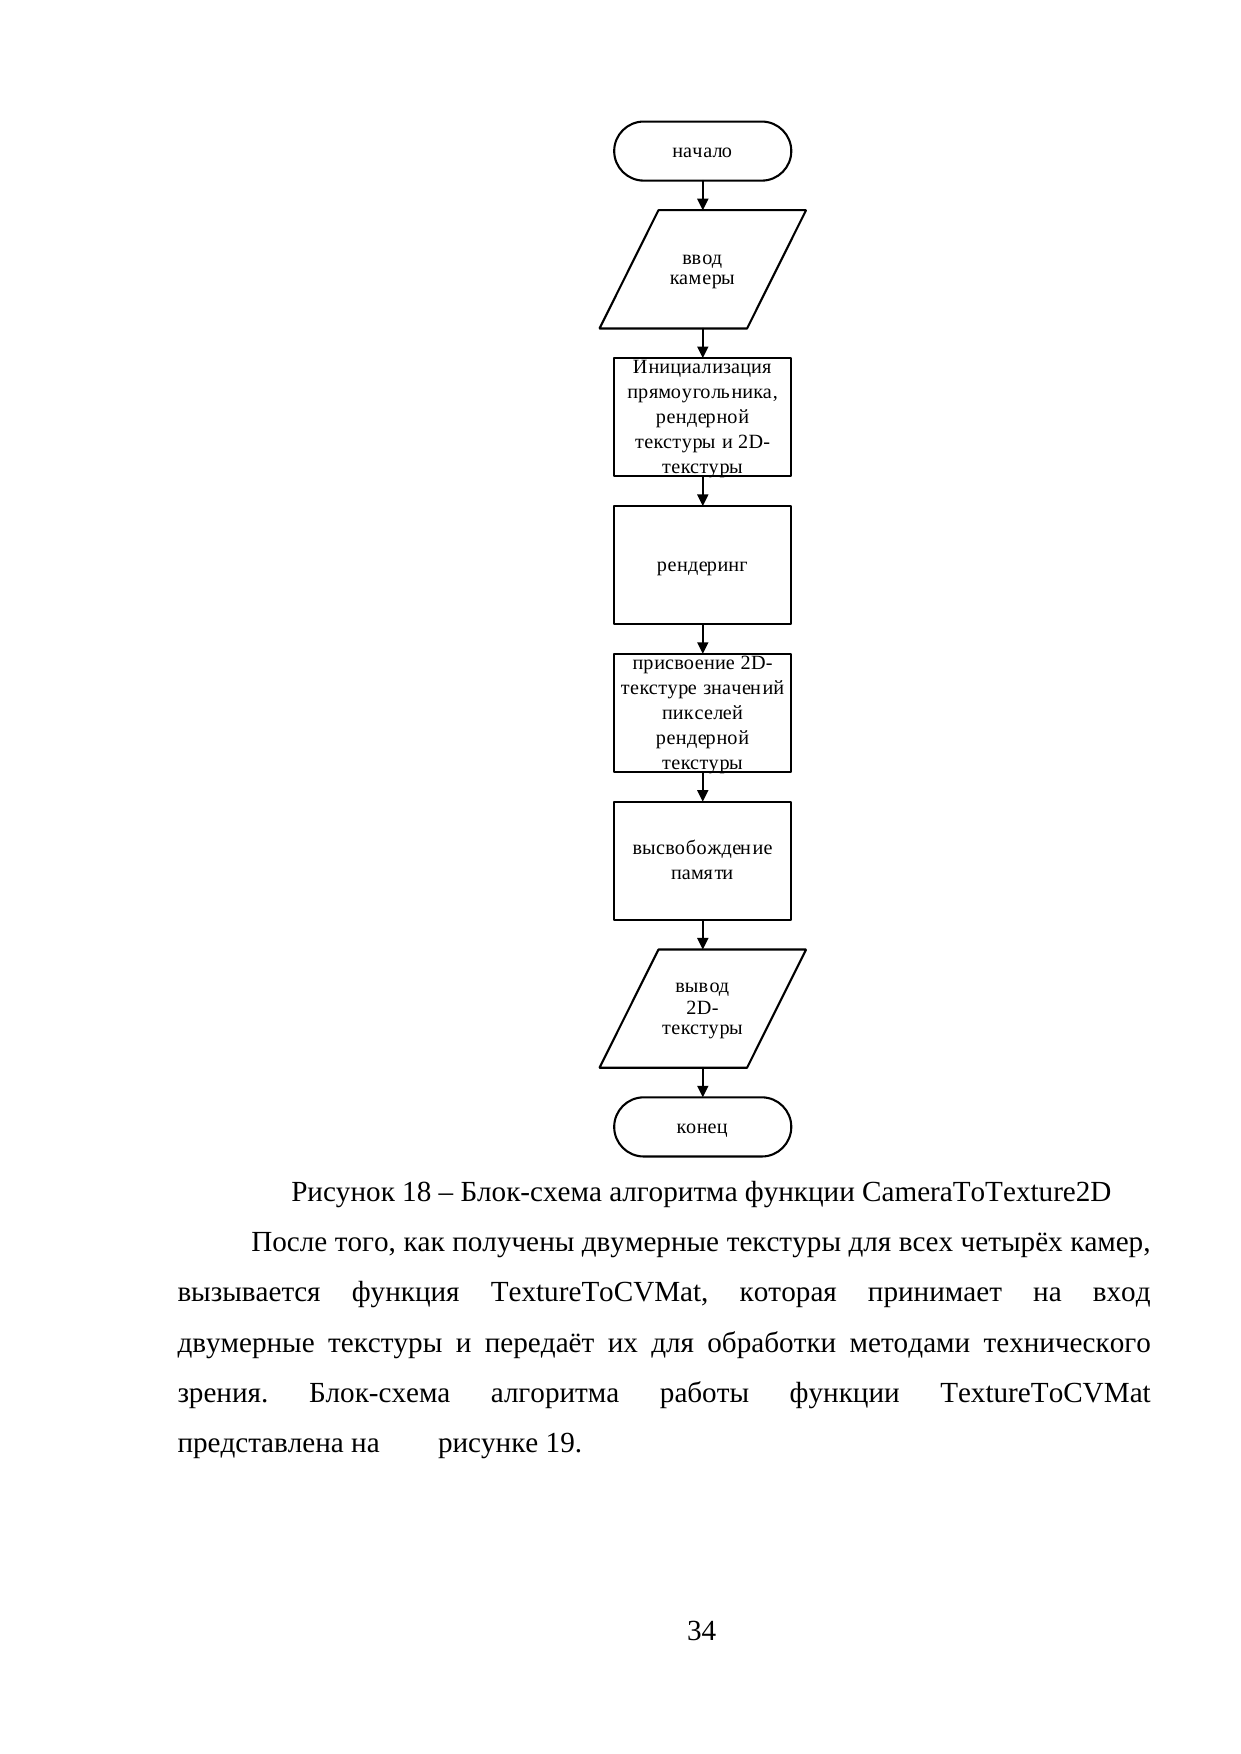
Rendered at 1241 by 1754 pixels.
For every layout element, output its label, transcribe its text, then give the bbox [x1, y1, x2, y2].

text Рисунок 18 – Блок-схема алгоритма функции CameraToTexture2D [177, 1174, 1152, 1207]
text После того, как получены двумерные текстуры для всех четырёх камер, вызывается функция TextureToCVMat, которая принимает на вход двумерные текстуры и передаёт их для обработки методами технического зрения. Блок-схема алгоритма работы функции TextureToCVMat представлена на рисунке 19. [177, 1224, 1152, 1459]
